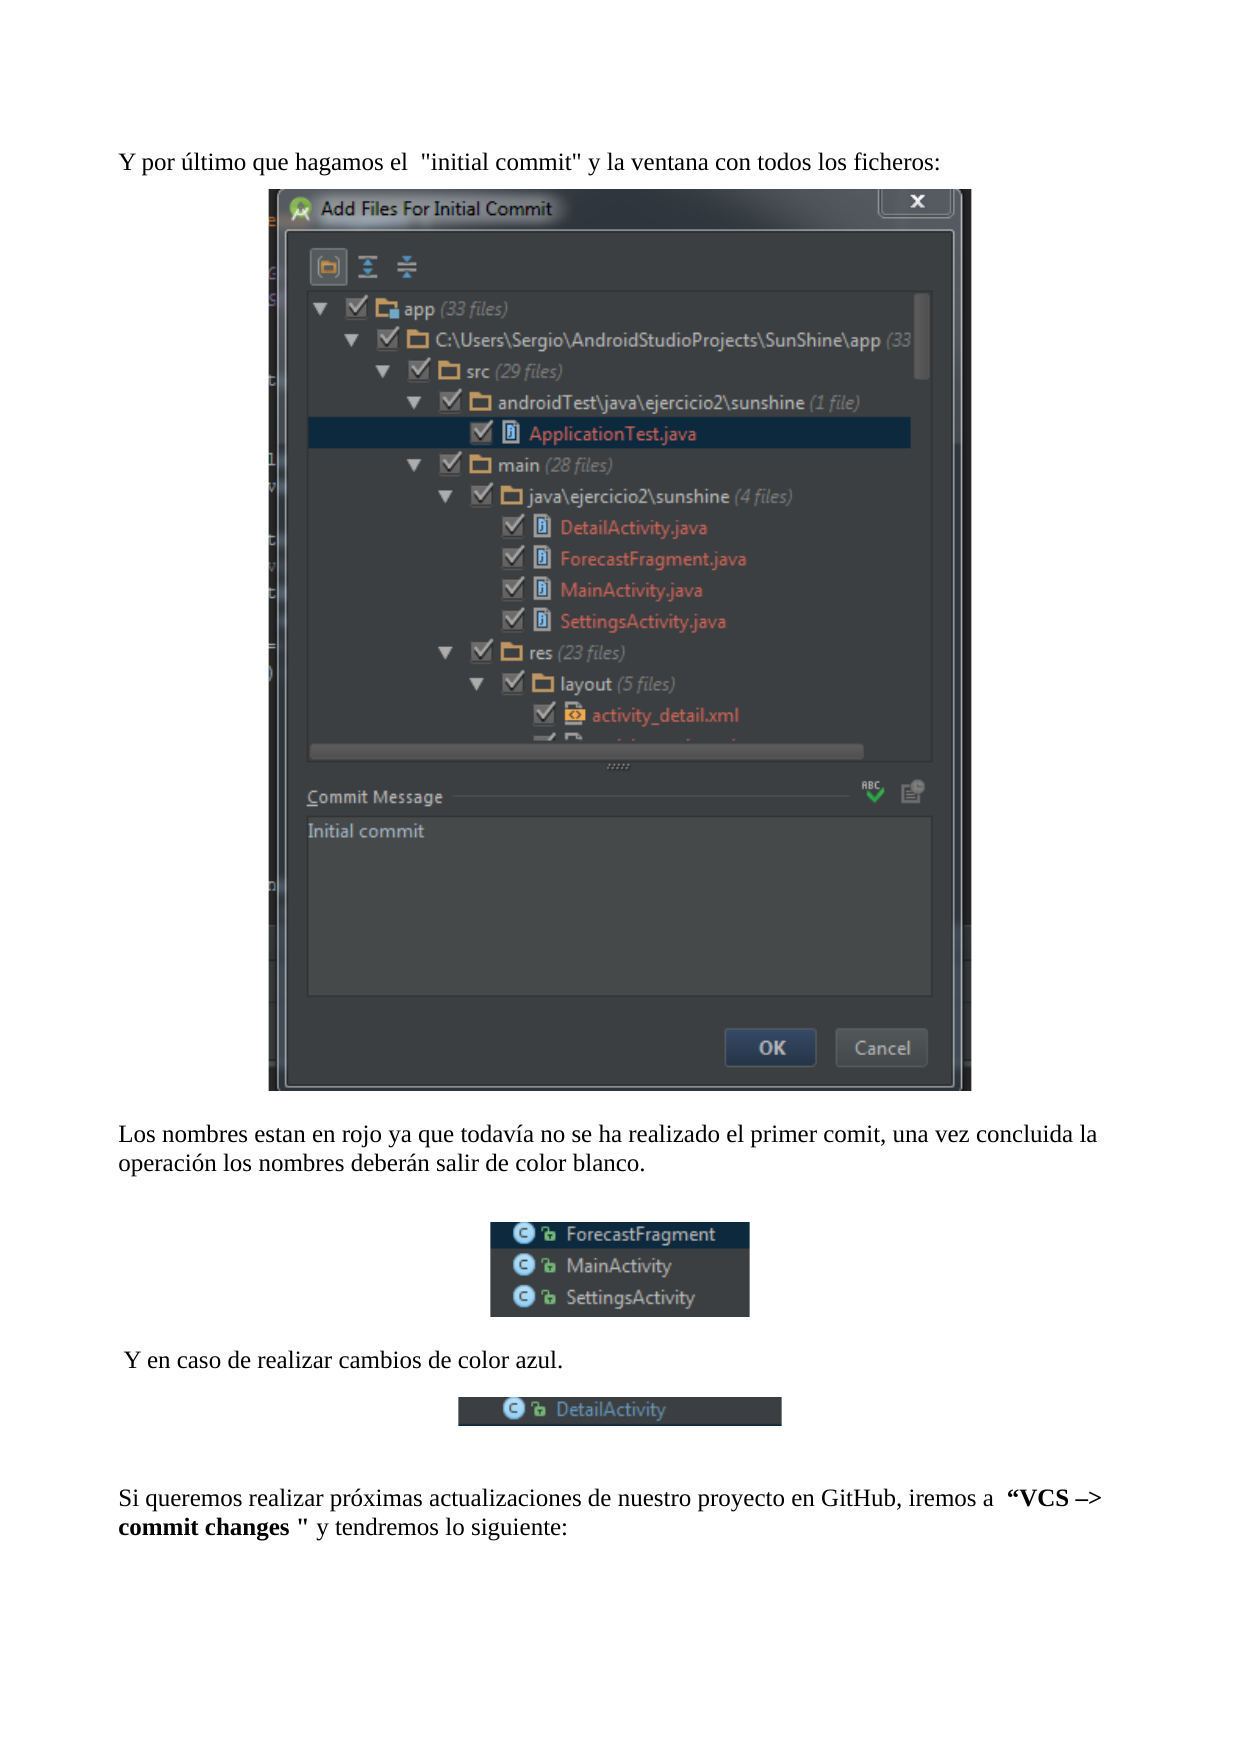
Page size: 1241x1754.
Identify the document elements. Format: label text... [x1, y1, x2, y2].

picture [268, 189, 972, 1091]
picture [458, 1397, 782, 1426]
text Y en caso de realizar cambios de color azul. [118, 1345, 1122, 1374]
text Si queremos realizar próximas actualizaciones de nuestro proyecto en GitHub, iremos a “VCS –> commit changes " y tendremos lo siguiente: [118, 1483, 1122, 1541]
text Y por último que hagamos el "initial commit" y la ventana con todos los ficheros: [118, 147, 1122, 176]
text Los nombres estan en rojo ya que todavía no se ha realizado el primer comit, una vez concluida la operación los nombres deberán salir de color blanco. [118, 1119, 1122, 1177]
picture [490, 1222, 750, 1317]
